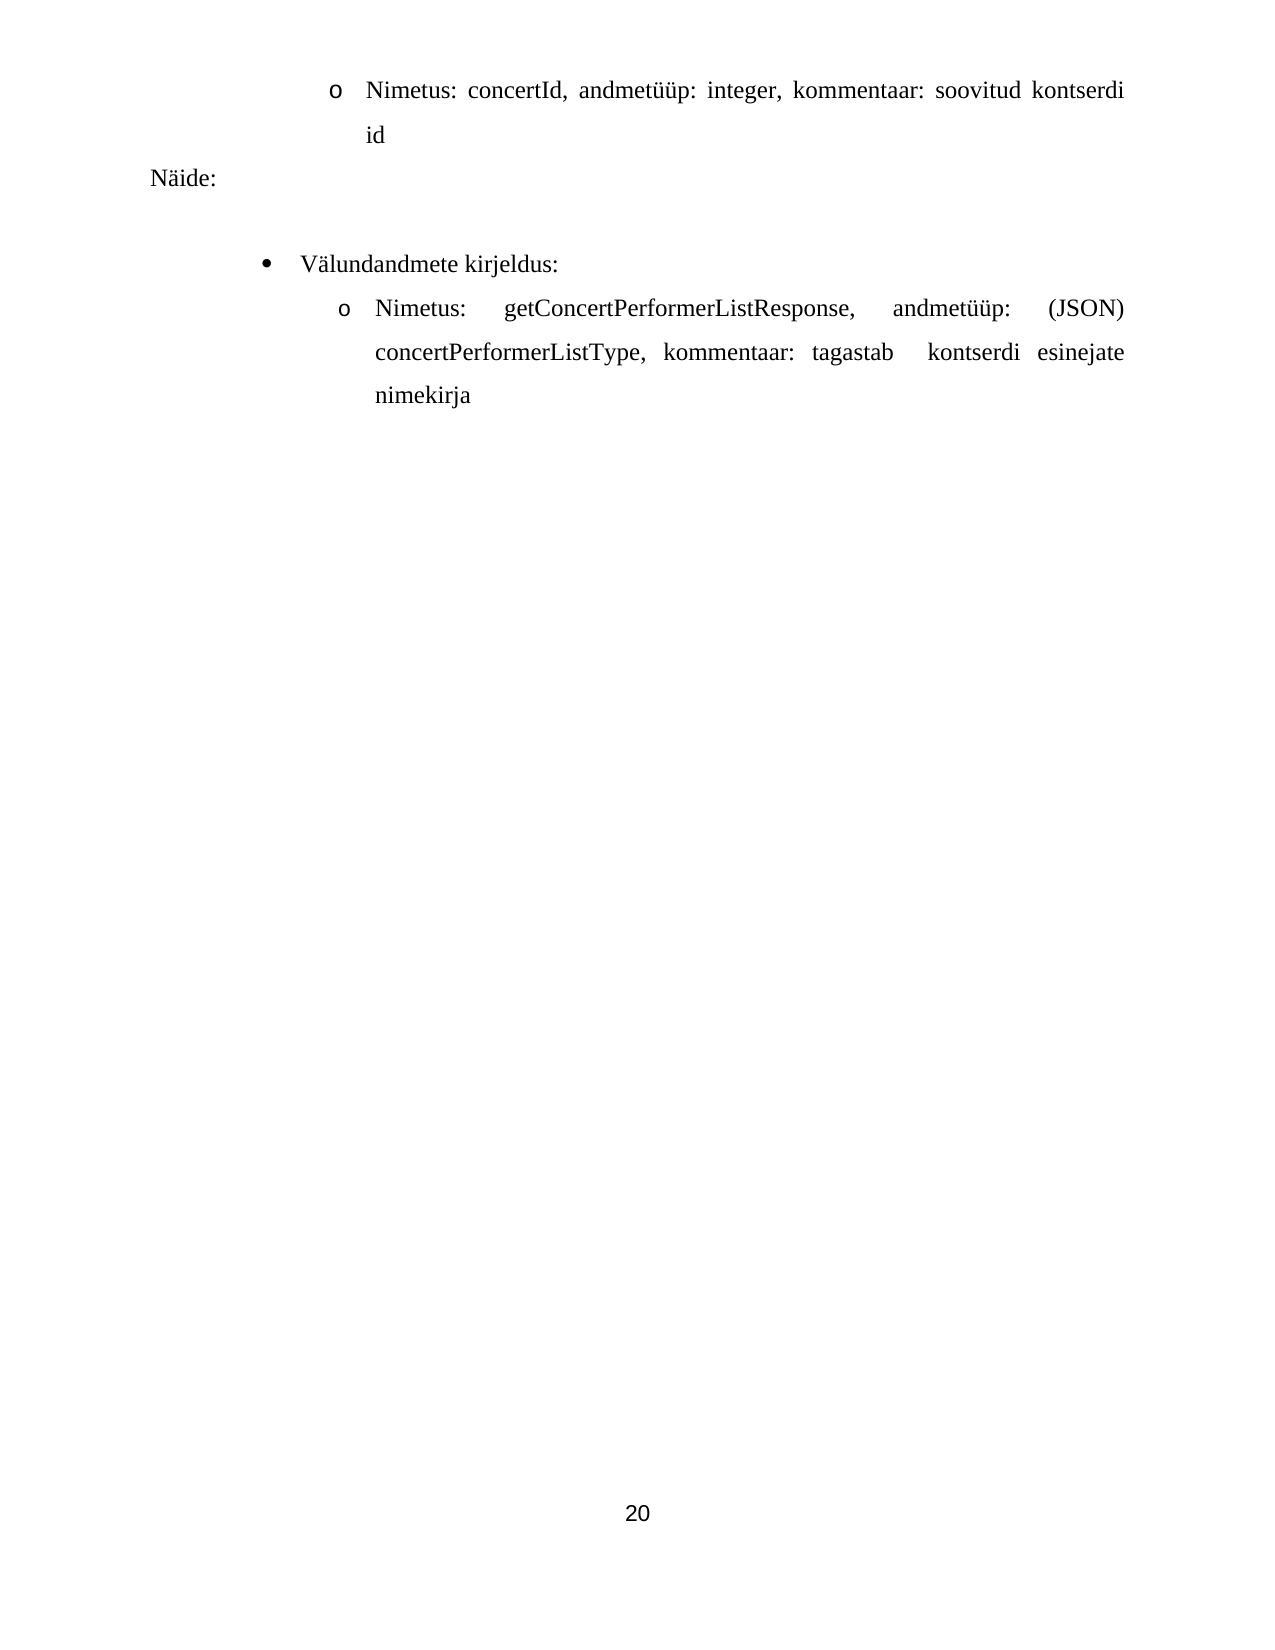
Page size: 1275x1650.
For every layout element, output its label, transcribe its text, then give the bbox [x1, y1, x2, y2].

list Nimetus: concertId, andmetüüp: integer, kommentaar: soovitud kontserdi id [328, 75, 1125, 149]
list Välundandmete kirjeldus: [262, 249, 1125, 278]
text Näide: [150, 163, 1125, 192]
list Nimetus: getConcertPerformerListResponse, andmetüüp: (JSON) concertPerformerListType, kommentaar: tagastab kontserdi esinejate nimekirja [337, 293, 1125, 409]
